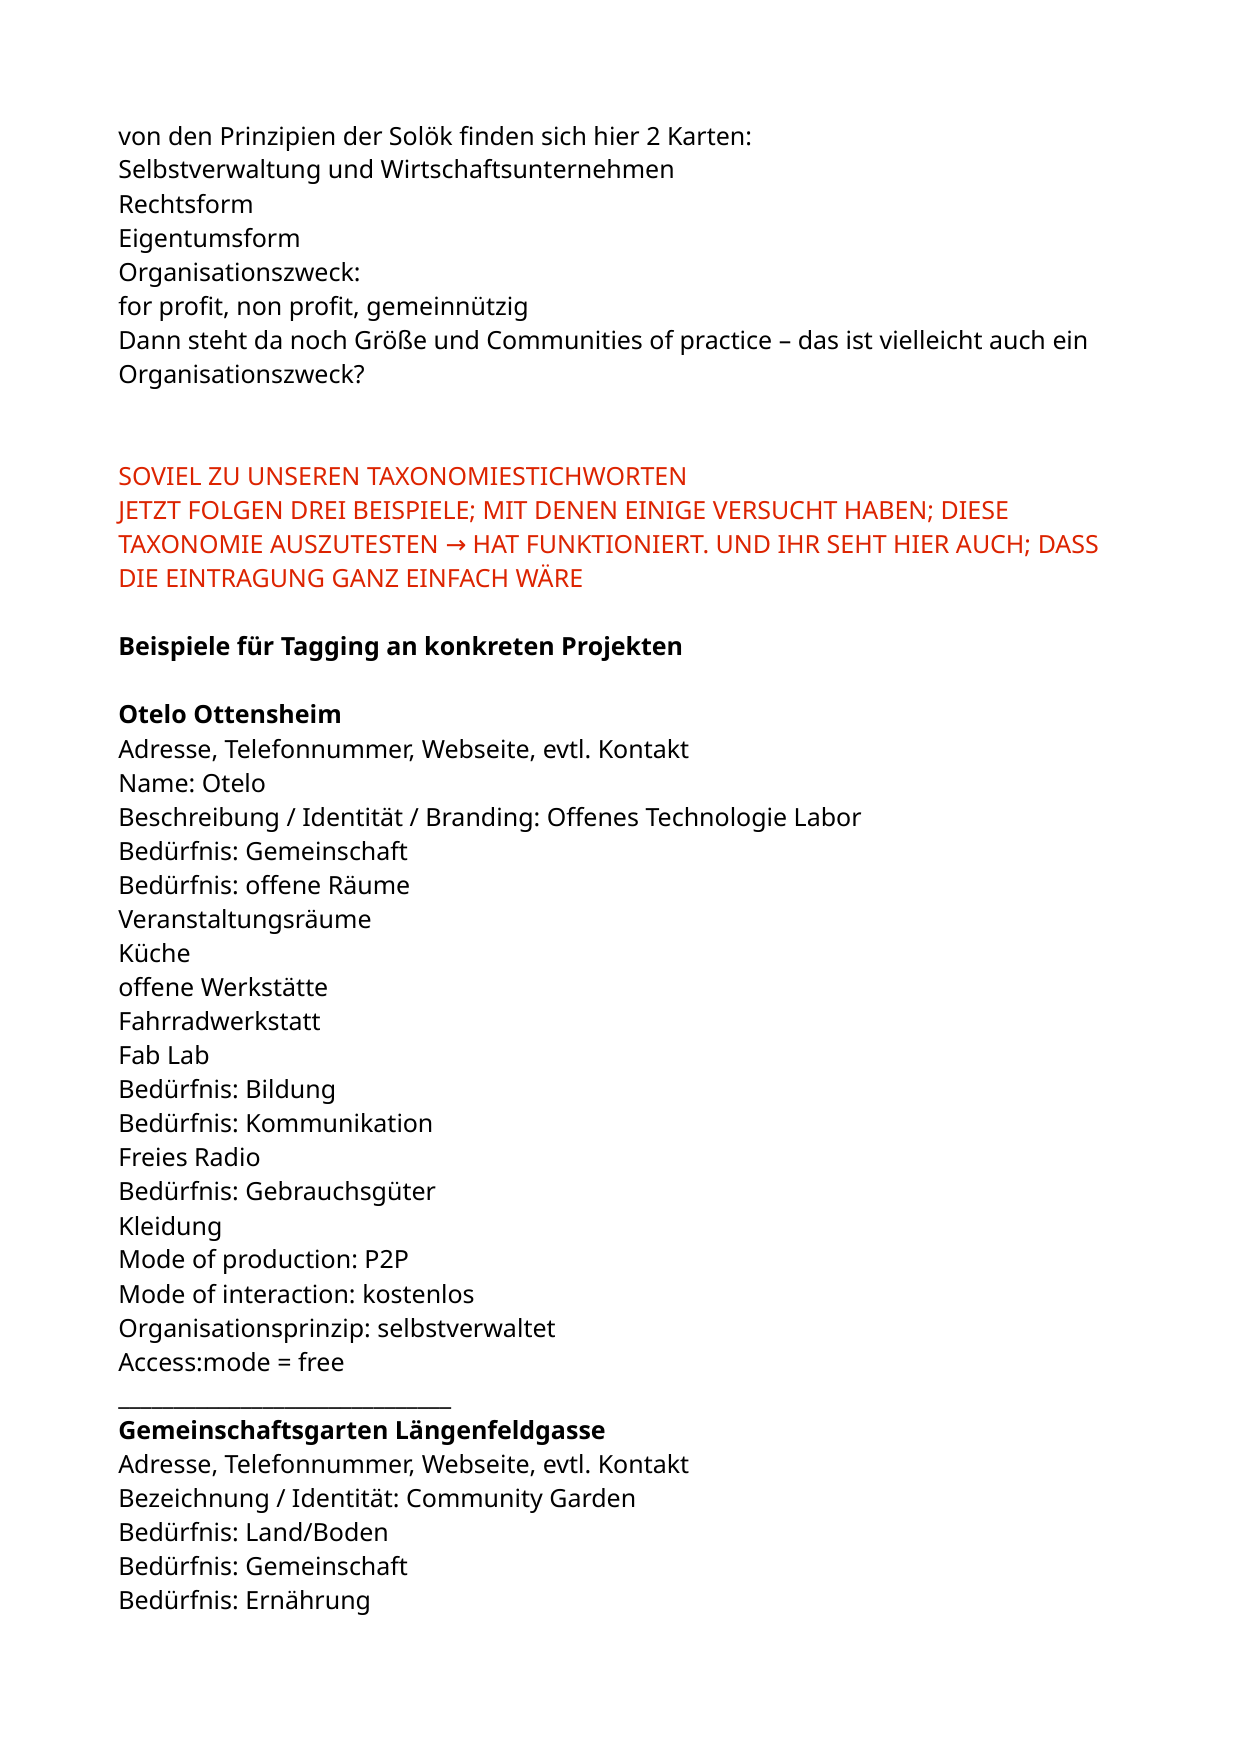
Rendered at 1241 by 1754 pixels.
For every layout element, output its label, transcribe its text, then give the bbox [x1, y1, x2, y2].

text Küche [118, 936, 1122, 970]
text Selbstverwaltung und Wirtschaftsunternehmen [118, 152, 1122, 186]
text Mode of interaction: kostenlos [118, 1276, 1122, 1310]
text Gemeinschaftsgarten Längenfeldgasse [118, 1412, 1122, 1447]
text Adresse, Telefonnummer, Webseite, evtl. Kontakt [118, 731, 1122, 765]
text offene Werkstätte [118, 970, 1122, 1004]
text Bedürfnis: Land/Boden [118, 1515, 1122, 1549]
text Fahrradwerkstatt [118, 1004, 1122, 1038]
text von den Prinzipien der Solök finden sich hier 2 Karten: [118, 118, 1122, 152]
text Adresse, Telefonnummer, Webseite, evtl. Kontakt [118, 1447, 1122, 1481]
text Bedürfnis: Ernährung [118, 1583, 1122, 1617]
text Bedürfnis: Kommunikation [118, 1106, 1122, 1140]
text Bedürfnis: Gebrauchsgüter [118, 1174, 1122, 1208]
text Rechtsform [118, 186, 1122, 220]
text Kleidung [118, 1208, 1122, 1242]
text for profit, non profit, gemeinnützig [118, 288, 1122, 322]
text Name: Otelo [118, 765, 1122, 799]
text Bedürfnis: offene Räume [118, 867, 1122, 902]
text Bedürfnis: Bildung [118, 1072, 1122, 1106]
text Veranstaltungsräume [118, 902, 1122, 936]
text Beispiele für Tagging an konkreten Projekten [118, 629, 1122, 663]
text Eigentumsform [118, 220, 1122, 254]
text Fab Lab [118, 1038, 1122, 1072]
text Freies Radio [118, 1140, 1122, 1174]
text JETZT FOLGEN DREI BEISPIELE; MIT DENEN EINIGE VERSUCHT HABEN; DIESE TAXONOMIE AUSZUTESTEN → HAT FUNKTIONIERT. UND IHR SEHT HIER AUCH; DASS DIE EINTRAGUNG GANZ EINFACH WÄRE [118, 493, 1122, 595]
text Organisationszweck: [118, 254, 1122, 288]
text Organisationsprinzip: selbstverwaltet [118, 1310, 1122, 1344]
text Bedürfnis: Gemeinschaft [118, 1549, 1122, 1583]
text Organisationszweck? [118, 357, 1122, 391]
text Otelo Ottensheim [118, 697, 1122, 731]
text SOVIEL ZU UNSEREN TAXONOMIESTICHWORTEN [118, 459, 1122, 493]
text Beschreibung / Identität / Branding: Offenes Technologie Labor [118, 799, 1122, 833]
text Access:mode = free [118, 1344, 1122, 1378]
text ______________________________ [118, 1378, 1122, 1412]
text Mode of production: P2P [118, 1242, 1122, 1276]
text Bezeichnung / Identität: Community Garden [118, 1481, 1122, 1515]
text Bedürfnis: Gemeinschaft [118, 833, 1122, 867]
text Dann steht da noch Größe und Communities of practice – das ist vielleicht auch ein [118, 322, 1122, 357]
